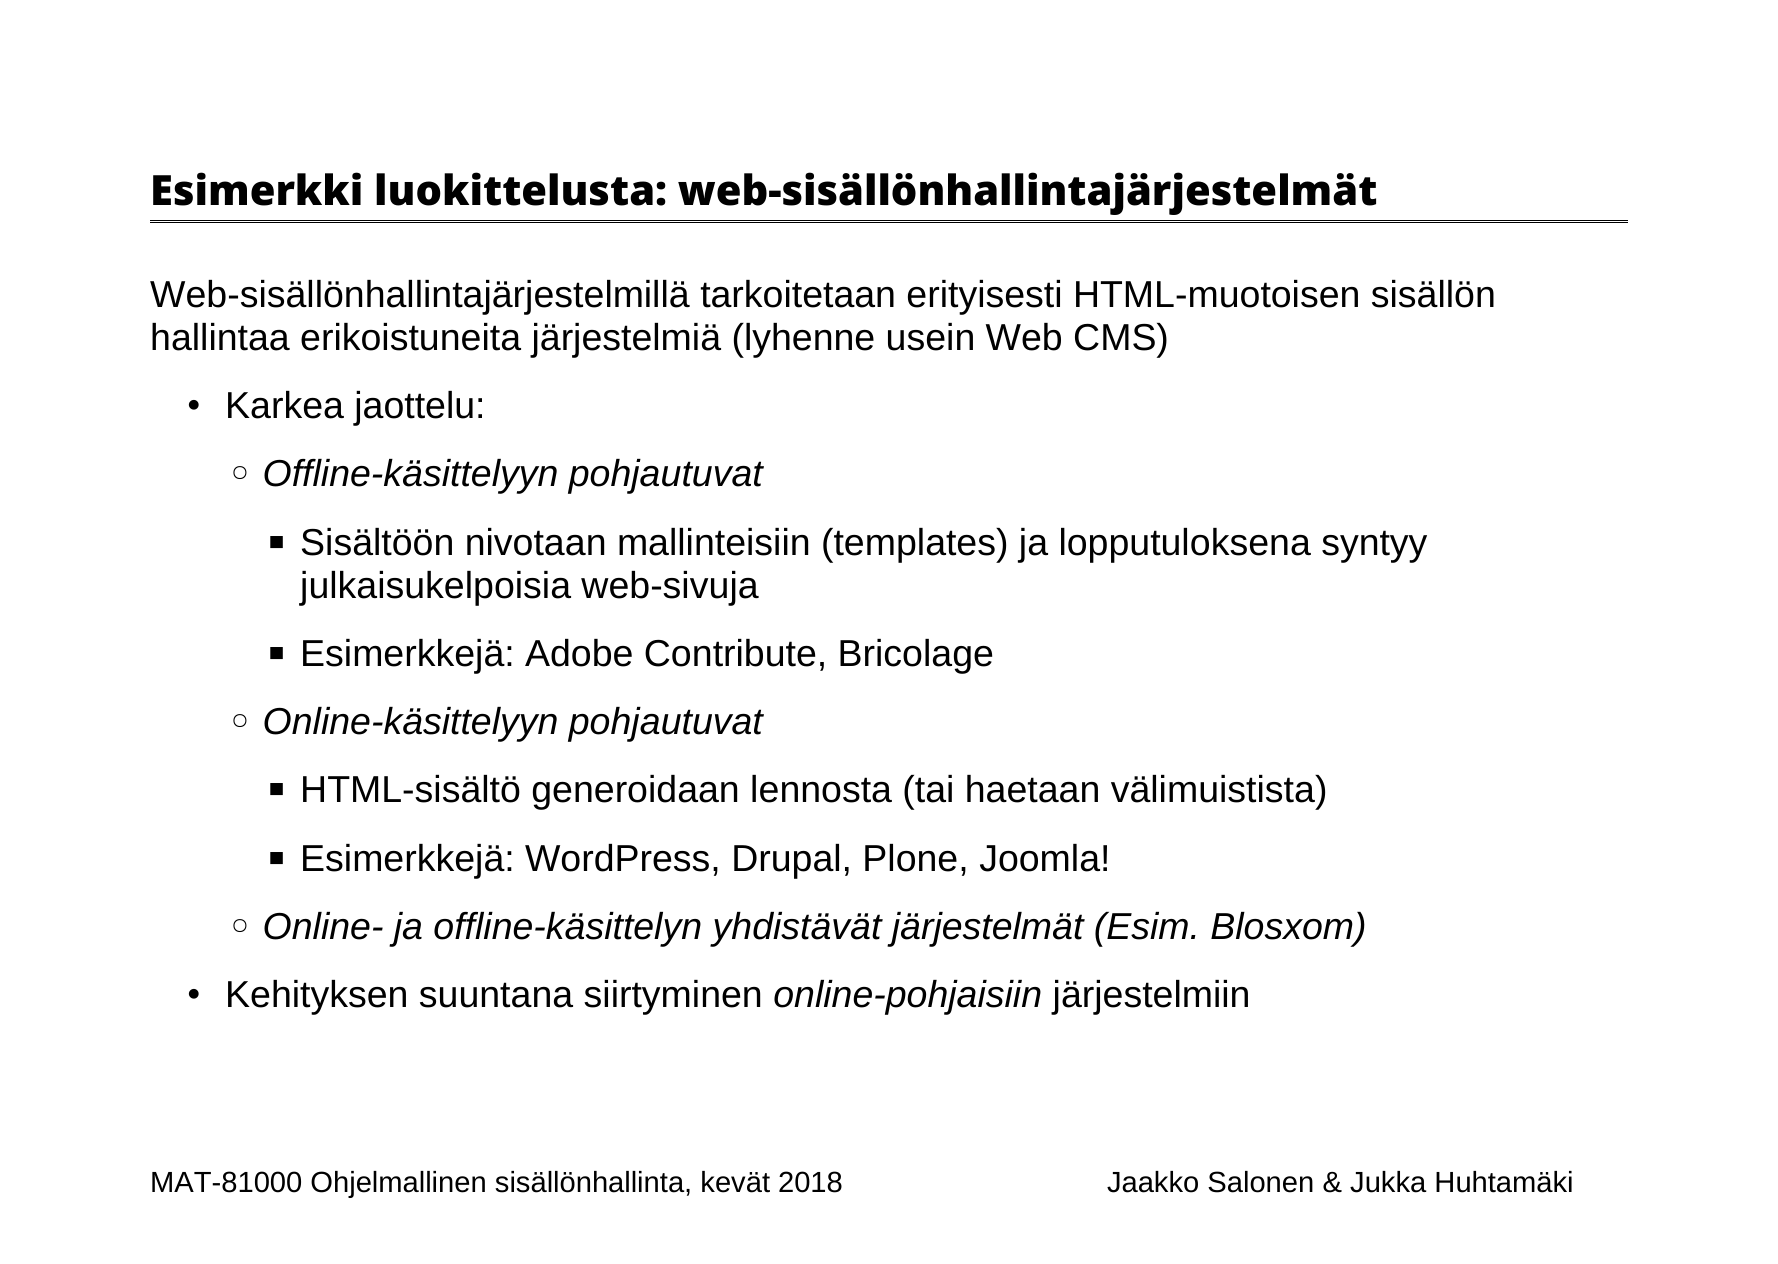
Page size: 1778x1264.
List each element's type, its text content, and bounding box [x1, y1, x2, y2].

list HTML-sisältö generoidaan lennosta (tai haetaan välimuistista) [262, 767, 1628, 811]
list Sisältöön nivotaan mallinteisiin (templates) ja lopputuloksena syntyy julkaisukelpoisia web-sivuja [262, 520, 1628, 606]
list Online-käsittelyyn pohjautuvat [225, 699, 1628, 742]
subtitle Esimerkki luokittelusta: web-sisällönhallintajärjestelmät [150, 161, 1628, 220]
list Esimerkkejä: Adobe Contribute, Bricolage [262, 631, 1628, 674]
list Kehityksen suuntana siirtyminen online-pohjaisiin järjestelmiin [187, 972, 1628, 1015]
list Esimerkkejä: WordPress, Drupal, Plone, Joomla! [262, 836, 1628, 879]
list Offline-käsittelyyn pohjautuvat [225, 451, 1628, 495]
list Online- ja offline-käsittelyn yhdistävät järjestelmät (Esim. Blosxom) [225, 904, 1628, 947]
text Web-sisällönhallintajärjestelmillä tarkoitetaan erityisesti HTML-muotoisen sisällön hallintaa erikoistuneita järjestelmiä (lyhenne usein Web CMS) [150, 272, 1628, 358]
list Karkea jaottelu: [187, 383, 1628, 426]
